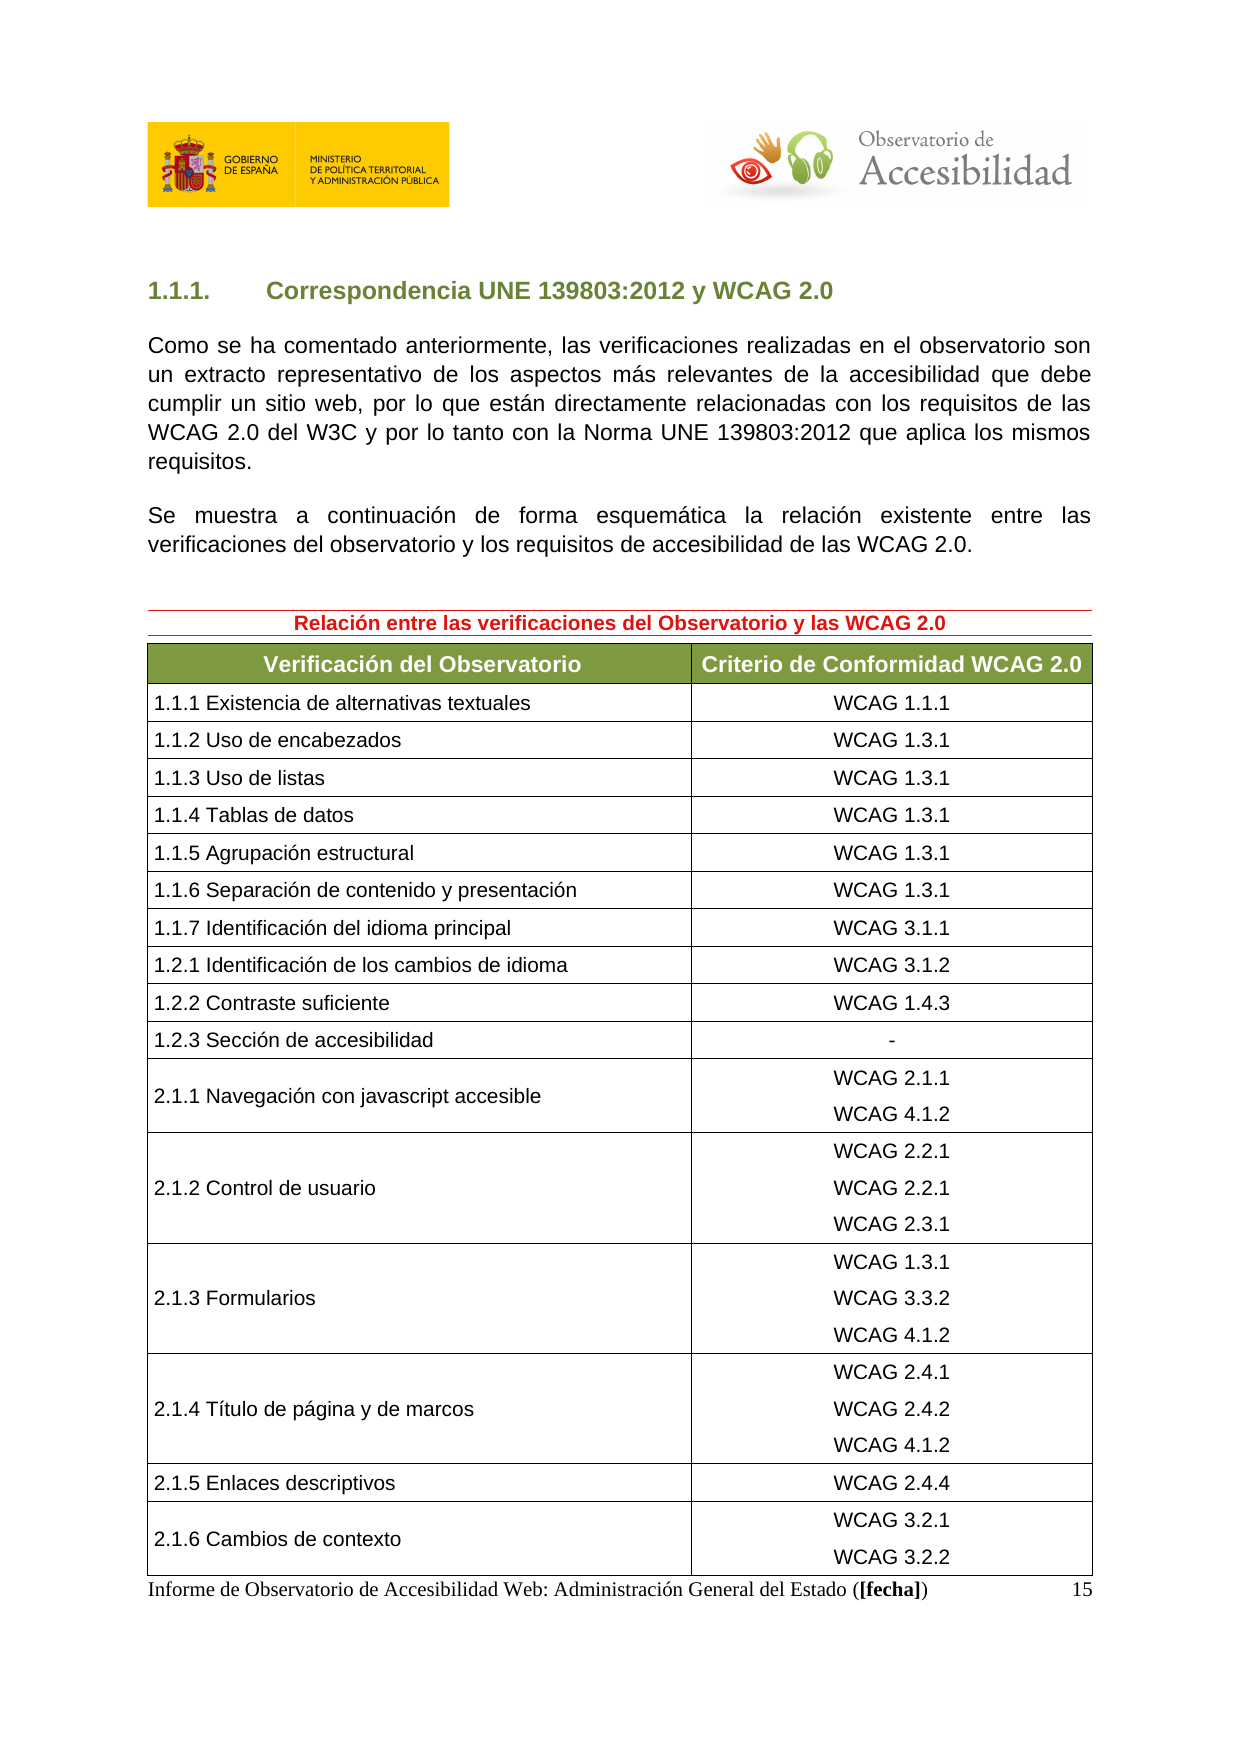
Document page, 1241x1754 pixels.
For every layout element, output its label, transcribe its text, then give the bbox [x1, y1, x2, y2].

table_header Criterio de Conformidad WCAG 2.0 [692, 644, 1092, 683]
table_cell 1.1.6 Separación de contenido y presentación [148, 872, 691, 908]
table_cell 1.1.5 Agrupación estructural [148, 834, 691, 871]
table_cell 1.1.1 Existencia de alternativas textuales [148, 684, 691, 721]
table_cell WCAG 1.3.1 WCAG 3.3.2 WCAG 4.1.2 [692, 1244, 1092, 1353]
table_cell 2.1.4 Título de página y de marcos [148, 1354, 691, 1463]
table_cell 2.1.2 Control de usuario [148, 1133, 691, 1242]
table_cell 2.1.3 Formularios [148, 1244, 691, 1353]
table_cell WCAG 1.1.1 [692, 684, 1092, 721]
table_cell 1.2.3 Sección de accesibilidad [148, 1022, 691, 1058]
table_cell 1.2.1 Identificación de los cambios de idioma [148, 947, 691, 983]
table_cell 1.1.7 Identificación del idioma principal [148, 909, 691, 946]
text Se muestra a continuación de forma esquemática la relación existente entre las verificaciones del observatorio y los requisitos de accesibilidad de las WCAG 2.0. [148, 502, 1092, 557]
table_cell WCAG 1.3.1 [692, 872, 1092, 908]
table_cell WCAG 3.2.1 WCAG 3.2.2 [692, 1502, 1092, 1575]
table_cell WCAG 2.2.1 WCAG 2.2.1 WCAG 2.3.1 [692, 1133, 1092, 1242]
table_cell WCAG 1.3.1 [692, 759, 1092, 796]
table_cell WCAG 2.4.1 WCAG 2.4.2 WCAG 4.1.2 [692, 1354, 1092, 1463]
table_cell 1.2.2 Contraste suficiente [148, 984, 691, 1021]
picture [710, 122, 1086, 205]
table_cell WCAG 2.1.1 WCAG 4.1.2 [692, 1059, 1092, 1132]
table_cell WCAG 1.3.1 [692, 722, 1092, 758]
table_cell 2.1.5 Enlaces descriptivos [148, 1464, 691, 1501]
table_cell WCAG 3.1.2 [692, 947, 1092, 983]
text Relación entre las verificaciones del Observatorio y las WCAG 2.0 [148, 611, 1092, 635]
table_cell WCAG 3.1.1 [692, 909, 1092, 946]
text Como se ha comentado anteriormente, las verificaciones realizadas en el observatorio son un extracto representativo de los aspectos más relevantes de la accesibilidad que debe cumplir un sitio web, por lo que están directamente relacionadas con los requisitos de las WCAG 2.0 del W3C y por lo tanto con la Norma UNE 139803:2012 que aplica los mismos requisitos. [148, 332, 1092, 474]
table_cell WCAG 1.3.1 [692, 797, 1092, 833]
table_cell WCAG 2.4.4 [692, 1464, 1092, 1501]
table_cell 1.1.2 Uso de encabezados [148, 722, 691, 758]
list Correspondencia UNE 139803:2012 y WCAG 2.0 [148, 276, 1092, 304]
table_cell WCAG 1.4.3 [692, 984, 1092, 1021]
table_cell 2.1.1 Navegación con javascript accesible [148, 1059, 691, 1132]
table_cell 1.1.4 Tablas de datos [148, 797, 691, 833]
table_header Verificación del Observatorio [148, 644, 691, 683]
table_cell 1.1.3 Uso de listas [148, 759, 691, 796]
table_cell 2.1.6 Cambios de contexto [148, 1502, 691, 1575]
picture [147, 122, 450, 207]
table_cell WCAG 1.3.1 [692, 834, 1092, 871]
table_cell - [692, 1022, 1092, 1058]
